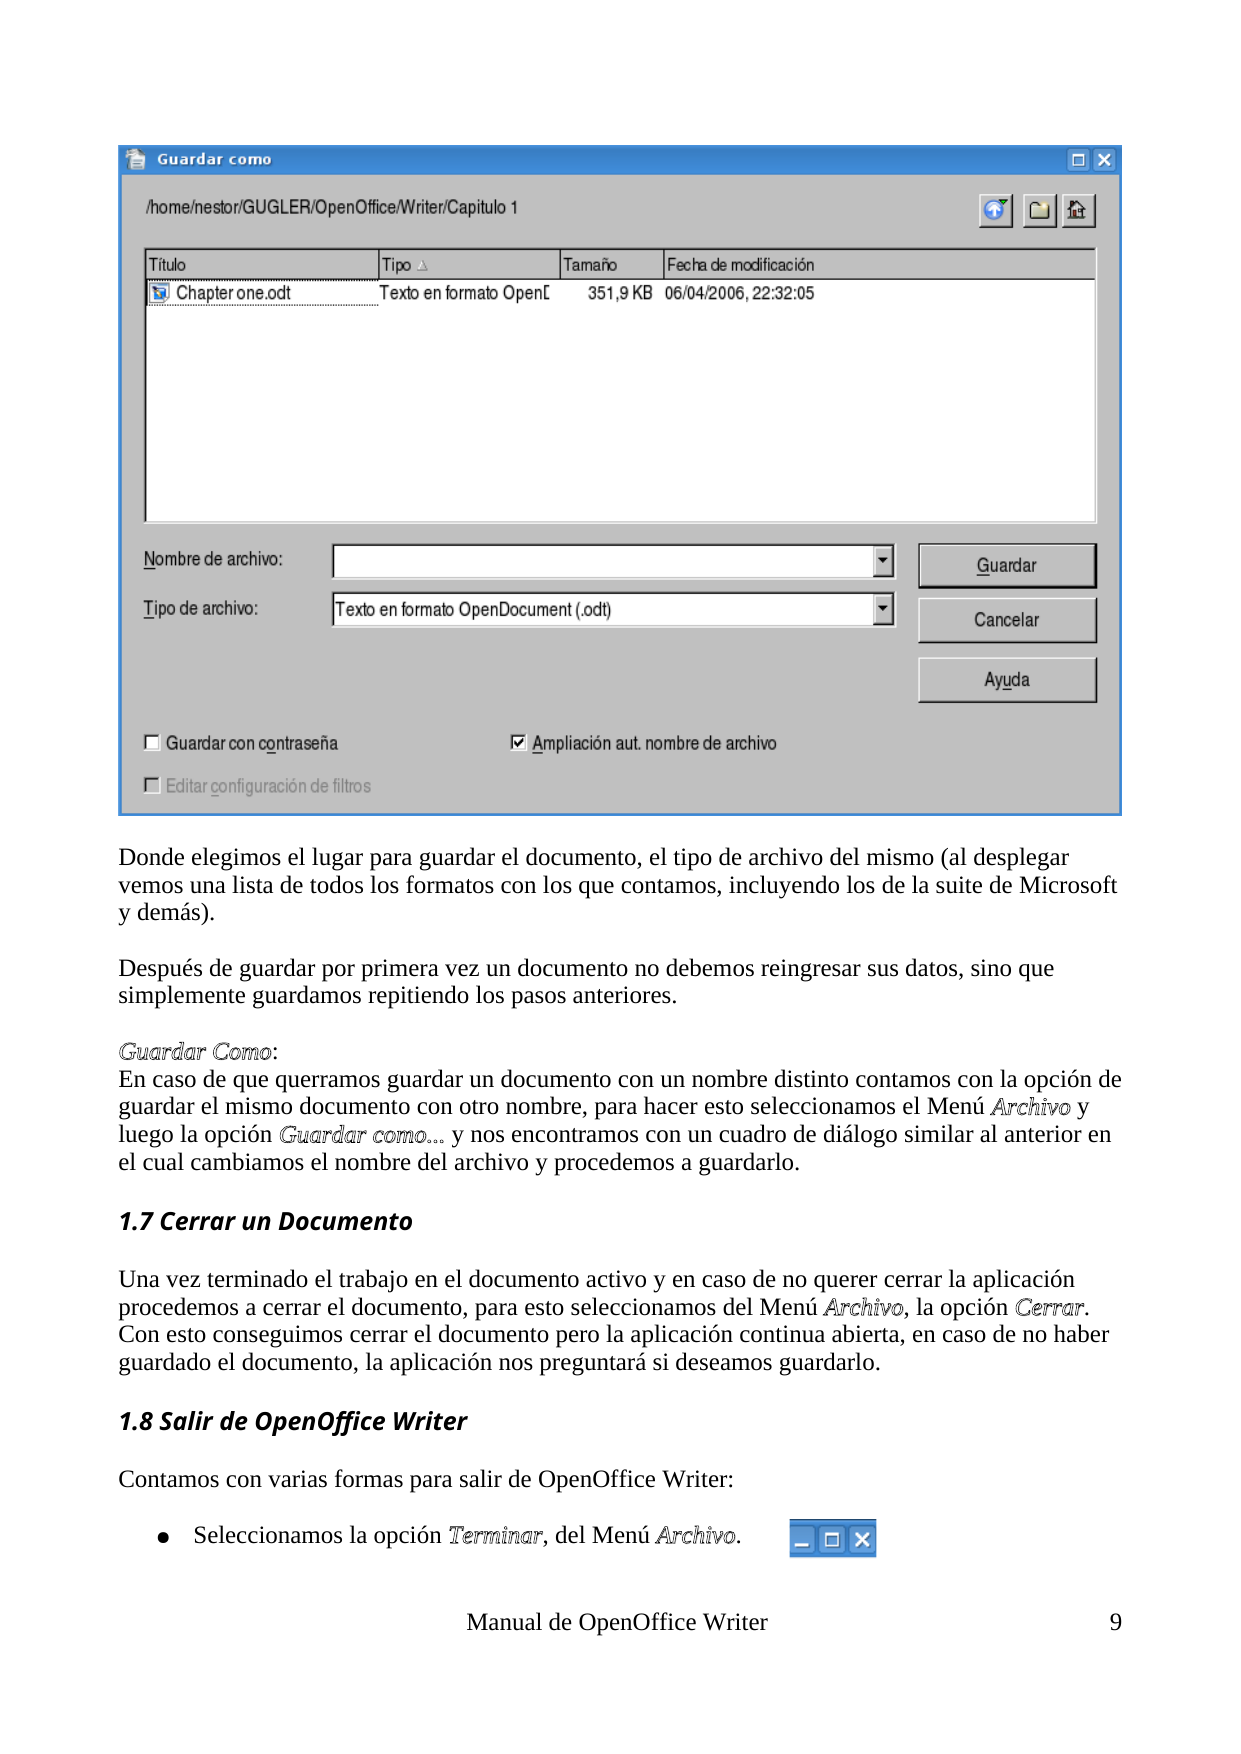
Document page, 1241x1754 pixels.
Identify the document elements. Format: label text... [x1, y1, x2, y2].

text Una vez terminado el trabajo en el documento activo y en caso de no querer cerrar la aplicación procedemos a cerrar el documento, para esto seleccionamos del Menú Archivo, la opción Cerrar. Con esto conseguimos cerrar el documento pero la aplicación continua abierta, en caso de no haber guardado el documento, la aplicación nos preguntará si deseamos guardarlo. [118, 1265, 1122, 1376]
picture [118, 145, 1122, 816]
list Seleccionamos la opción Terminar, del Menú Archivo. [156, 1521, 789, 1548]
text Contamos con varias formas para salir de OpenOffice Writer: [118, 1465, 1122, 1493]
text 1.8 Salir de OpenOffice Writer [118, 1404, 1122, 1438]
text Guardar Como: [118, 1037, 1122, 1065]
picture [789, 1519, 877, 1559]
text Después de guardar por primera vez un documento no debemos reingresar sus datos, sino que simplemente guardamos repitiendo los pasos anteriores. [118, 954, 1122, 1009]
text En caso de que querramos guardar un documento con un nombre distinto contamos con la opción de guardar el mismo documento con otro nombre, para hacer esto seleccionamos el Menú Archivo y luego la opción Guardar como... y nos encontramos con un cuadro de diálogo similar al anterior en el cual cambiamos el nombre del archivo y procedemos a guardarlo. [118, 1065, 1122, 1176]
text Donde elegimos el lugar para guardar el documento, el tipo de archivo del mismo (al desplegar vemos una lista de todos los formatos con los que contamos, incluyendo los de la suite de Microsoft y demás). [118, 843, 1122, 926]
list [877, 1521, 1122, 1548]
text 1.7 Cerrar un Documento [118, 1203, 1122, 1237]
